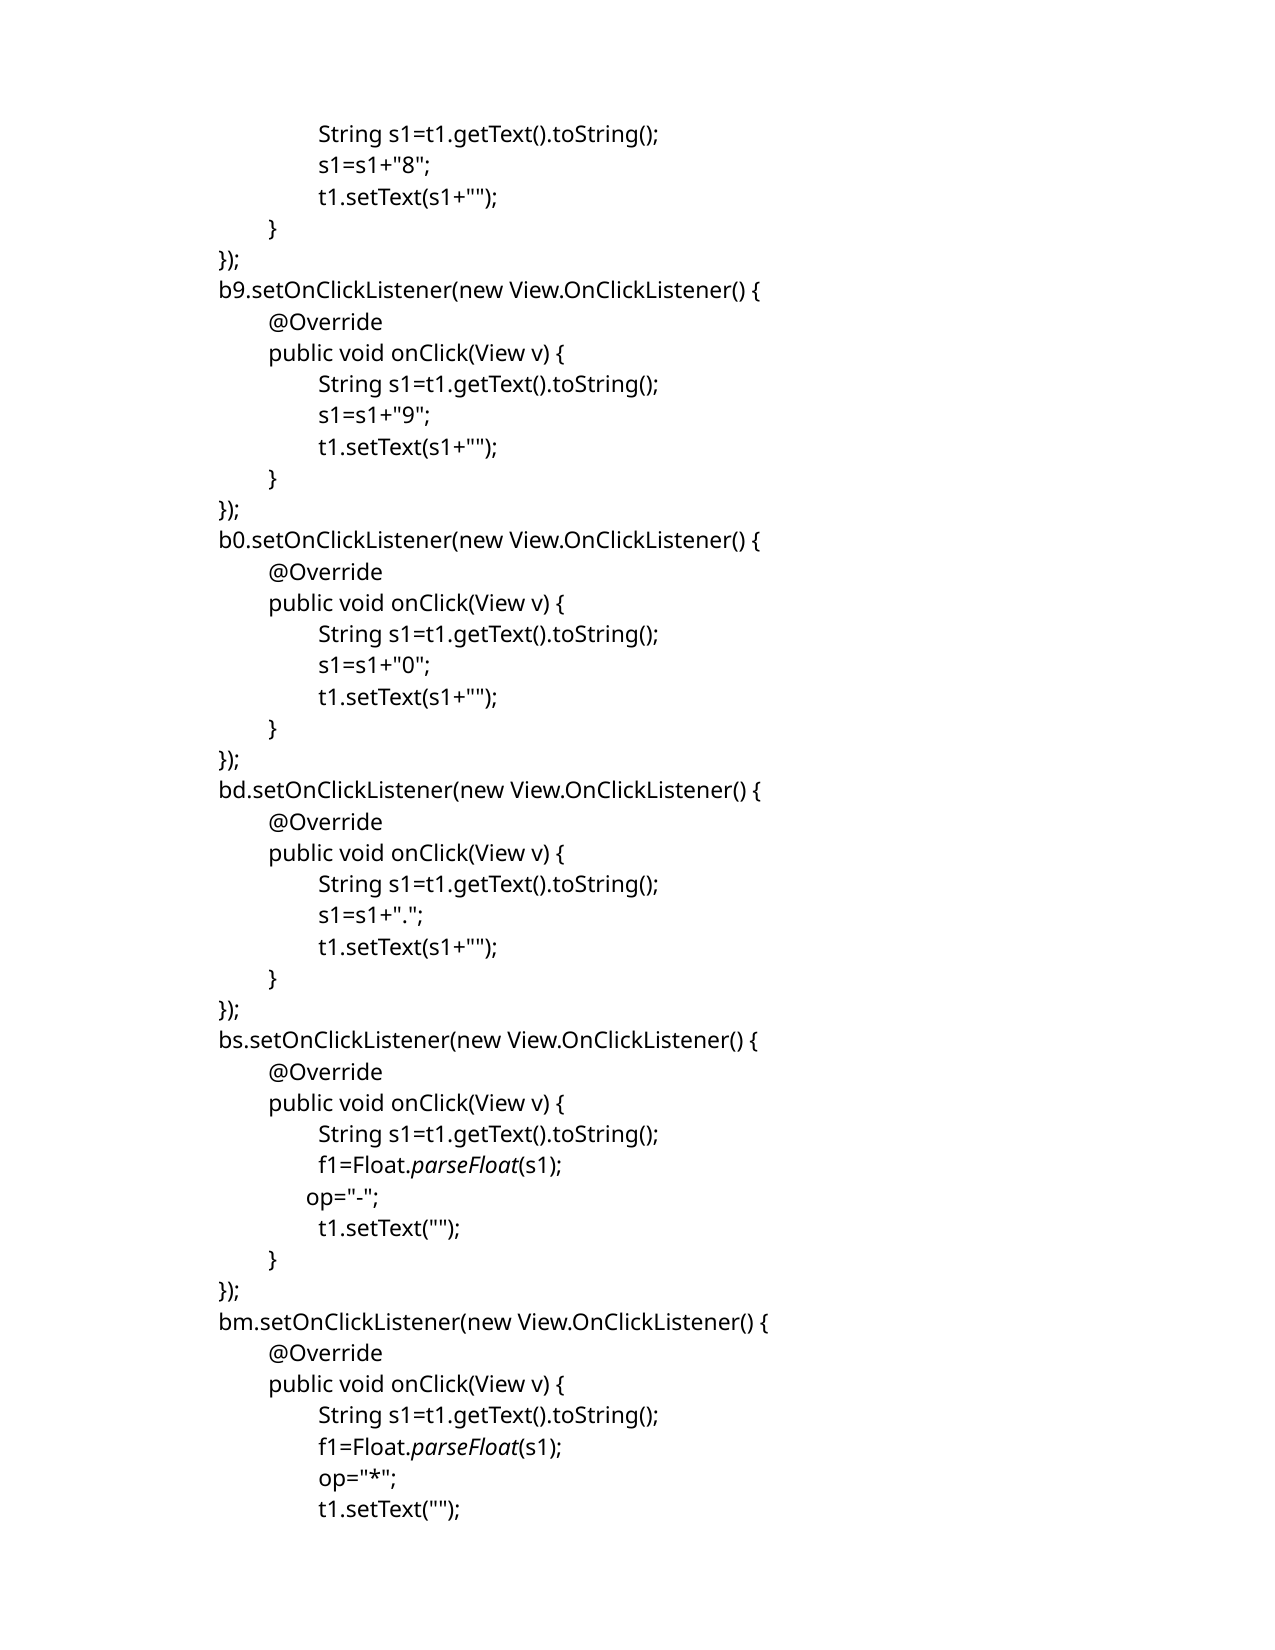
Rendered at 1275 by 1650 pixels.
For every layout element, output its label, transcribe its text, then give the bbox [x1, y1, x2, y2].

text public void onClick(View v) { [118, 587, 1157, 618]
text } [118, 712, 1157, 743]
text }); [118, 1274, 1157, 1306]
text bs.setOnClickListener(new View.OnClickListener() { [118, 1024, 1157, 1056]
text }); [118, 243, 1157, 274]
text }); [118, 493, 1157, 524]
text } [118, 212, 1157, 243]
text t1.setText(s1+""); [118, 181, 1157, 212]
text } [118, 1243, 1157, 1274]
text s1=s1+"8"; [118, 149, 1157, 181]
text String s1=t1.getText().toString(); [118, 368, 1157, 399]
text } [118, 962, 1157, 993]
text b9.setOnClickListener(new View.OnClickListener() { [118, 274, 1157, 306]
text op="*"; [118, 1462, 1157, 1493]
text public void onClick(View v) { [118, 1368, 1157, 1399]
text s1=s1+"9"; [118, 399, 1157, 431]
text op="-"; [118, 1181, 1157, 1212]
text @Override [118, 1337, 1157, 1368]
text String s1=t1.getText().toString(); [118, 118, 1157, 149]
text b0.setOnClickListener(new View.OnClickListener() { [118, 524, 1157, 556]
text } [118, 462, 1157, 493]
text t1.setText(s1+""); [118, 431, 1157, 462]
text bd.setOnClickListener(new View.OnClickListener() { [118, 774, 1157, 806]
text f1=Float.parseFloat(s1); [118, 1149, 1157, 1181]
text t1.setText(s1+""); [118, 681, 1157, 712]
text String s1=t1.getText().toString(); [118, 1118, 1157, 1149]
text public void onClick(View v) { [118, 1087, 1157, 1118]
text t1.setText(s1+""); [118, 931, 1157, 962]
text }); [118, 743, 1157, 774]
text @Override [118, 806, 1157, 837]
text public void onClick(View v) { [118, 837, 1157, 868]
text String s1=t1.getText().toString(); [118, 868, 1157, 899]
text String s1=t1.getText().toString(); [118, 1399, 1157, 1431]
text t1.setText(""); [118, 1212, 1157, 1243]
text public void onClick(View v) { [118, 337, 1157, 368]
text bm.setOnClickListener(new View.OnClickListener() { [118, 1306, 1157, 1337]
text String s1=t1.getText().toString(); [118, 618, 1157, 649]
text @Override [118, 306, 1157, 337]
text s1=s1+"."; [118, 899, 1157, 931]
text }); [118, 993, 1157, 1024]
text @Override [118, 1056, 1157, 1087]
text t1.setText(""); [118, 1493, 1157, 1524]
text @Override [118, 556, 1157, 587]
text f1=Float.parseFloat(s1); [118, 1431, 1157, 1462]
text s1=s1+"0"; [118, 649, 1157, 681]
